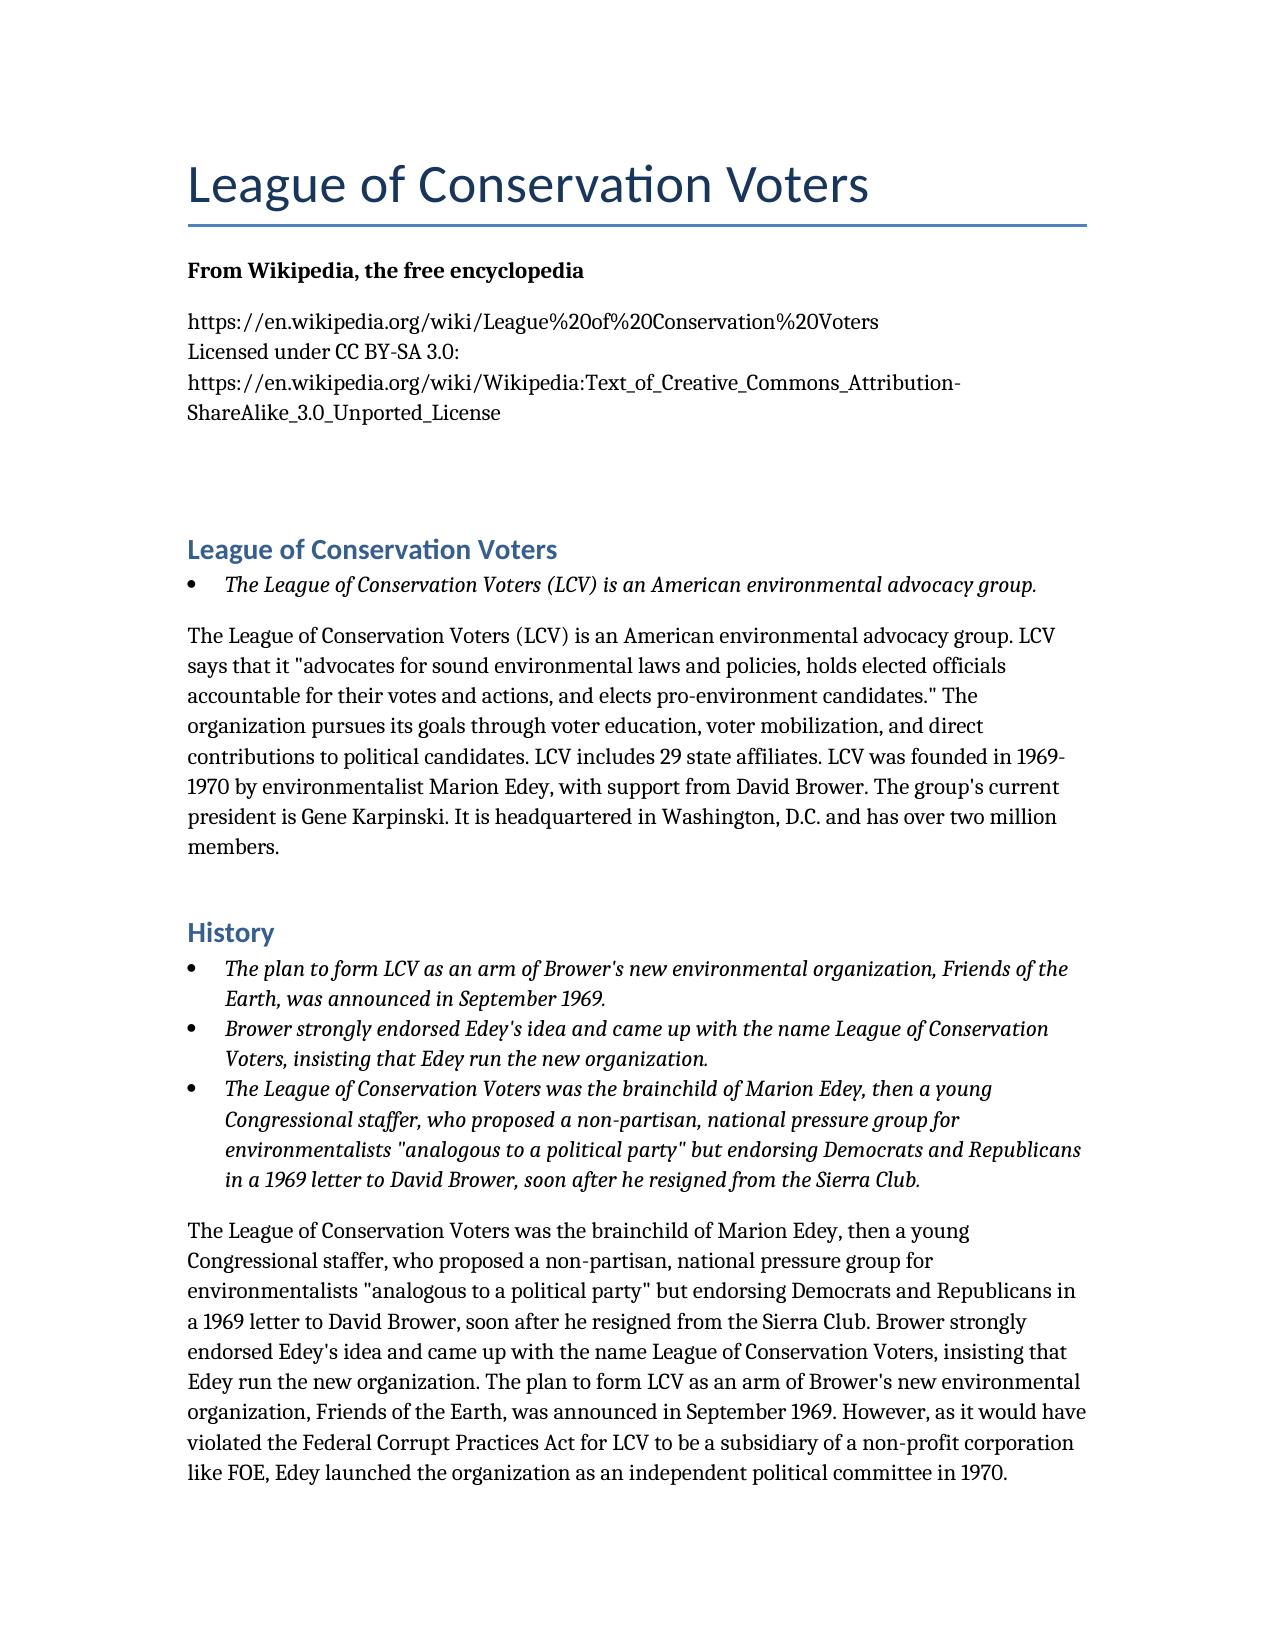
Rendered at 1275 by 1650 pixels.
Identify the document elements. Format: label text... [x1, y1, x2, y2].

list The League of Conservation Voters (LCV) is an American environmental advocacy group. [187, 572, 1087, 598]
subtitle History [187, 914, 1087, 950]
text From Wikipedia, the free encyclopedia [187, 258, 1087, 284]
list Brower strongly endorsed Edey's idea and came up with the name League of Conservation Voters, insisting that Edey run the new organization. [187, 1016, 1087, 1072]
text The League of Conservation Voters (LCV) is an American environmental advocacy group. LCV says that it "advocates for sound environmental laws and policies, holds elected officials accountable for their votes and actions, and elects pro-environment candidates." The organization pursues its goals through voter education, voter mobilization, and direct contributions to political candidates. LCV includes 29 state affiliates. LCV was founded in 1969-1970 by environmentalist Marion Edey, with support from David Brower. The group's current president is Gene Karpinski. It is headquartered in Washington, D.C. and has over two million members. [187, 623, 1087, 861]
list The plan to form LCV as an arm of Brower's new environmental organization, Friends of the Earth, was announced in September 1969. [187, 955, 1087, 1012]
text https://en.wikipedia.org/wiki/League%20of%20Conservation%20Voters Licensed under CC BY-SA 3.0: https://en.wikipedia.org/wiki/Wikipedia:Text_of_Creative_Commons_Attribution-ShareAlike_3.0_Unported_License [187, 309, 1087, 426]
subtitle League of Conservation Voters [187, 531, 1087, 566]
list The League of Conservation Voters was the brainchild of Marion Edey, then a young Congressional staffer, who proposed a non-partisan, national pressure group for environmentalists "analogous to a political party" but endorsing Democrats and Republicans in a 1969 letter to David Brower, soon after he resigned from the Sierra Club. [187, 1076, 1087, 1193]
title League of Conservation Voters [187, 150, 1087, 227]
text The League of Conservation Voters was the brainchild of Marion Edey, then a young Congressional staffer, who proposed a non-partisan, national pressure group for environmentalists "analogous to a political party" but endorsing Democrats and Republicans in a 1969 letter to David Brower, soon after he resigned from the Sierra Club. Brower strongly endorsed Edey's idea and came up with the name League of Conservation Voters, insisting that Edey run the new organization. The plan to form LCV as an arm of Brower's new environmental organization, Friends of the Earth, was announced in September 1969. However, as it would have violated the Federal Corrupt Practices Act for LCV to be a subsidiary of a non-profit corporation like FOE, Edey launched the organization as an independent political committee in 1970. [187, 1218, 1087, 1486]
